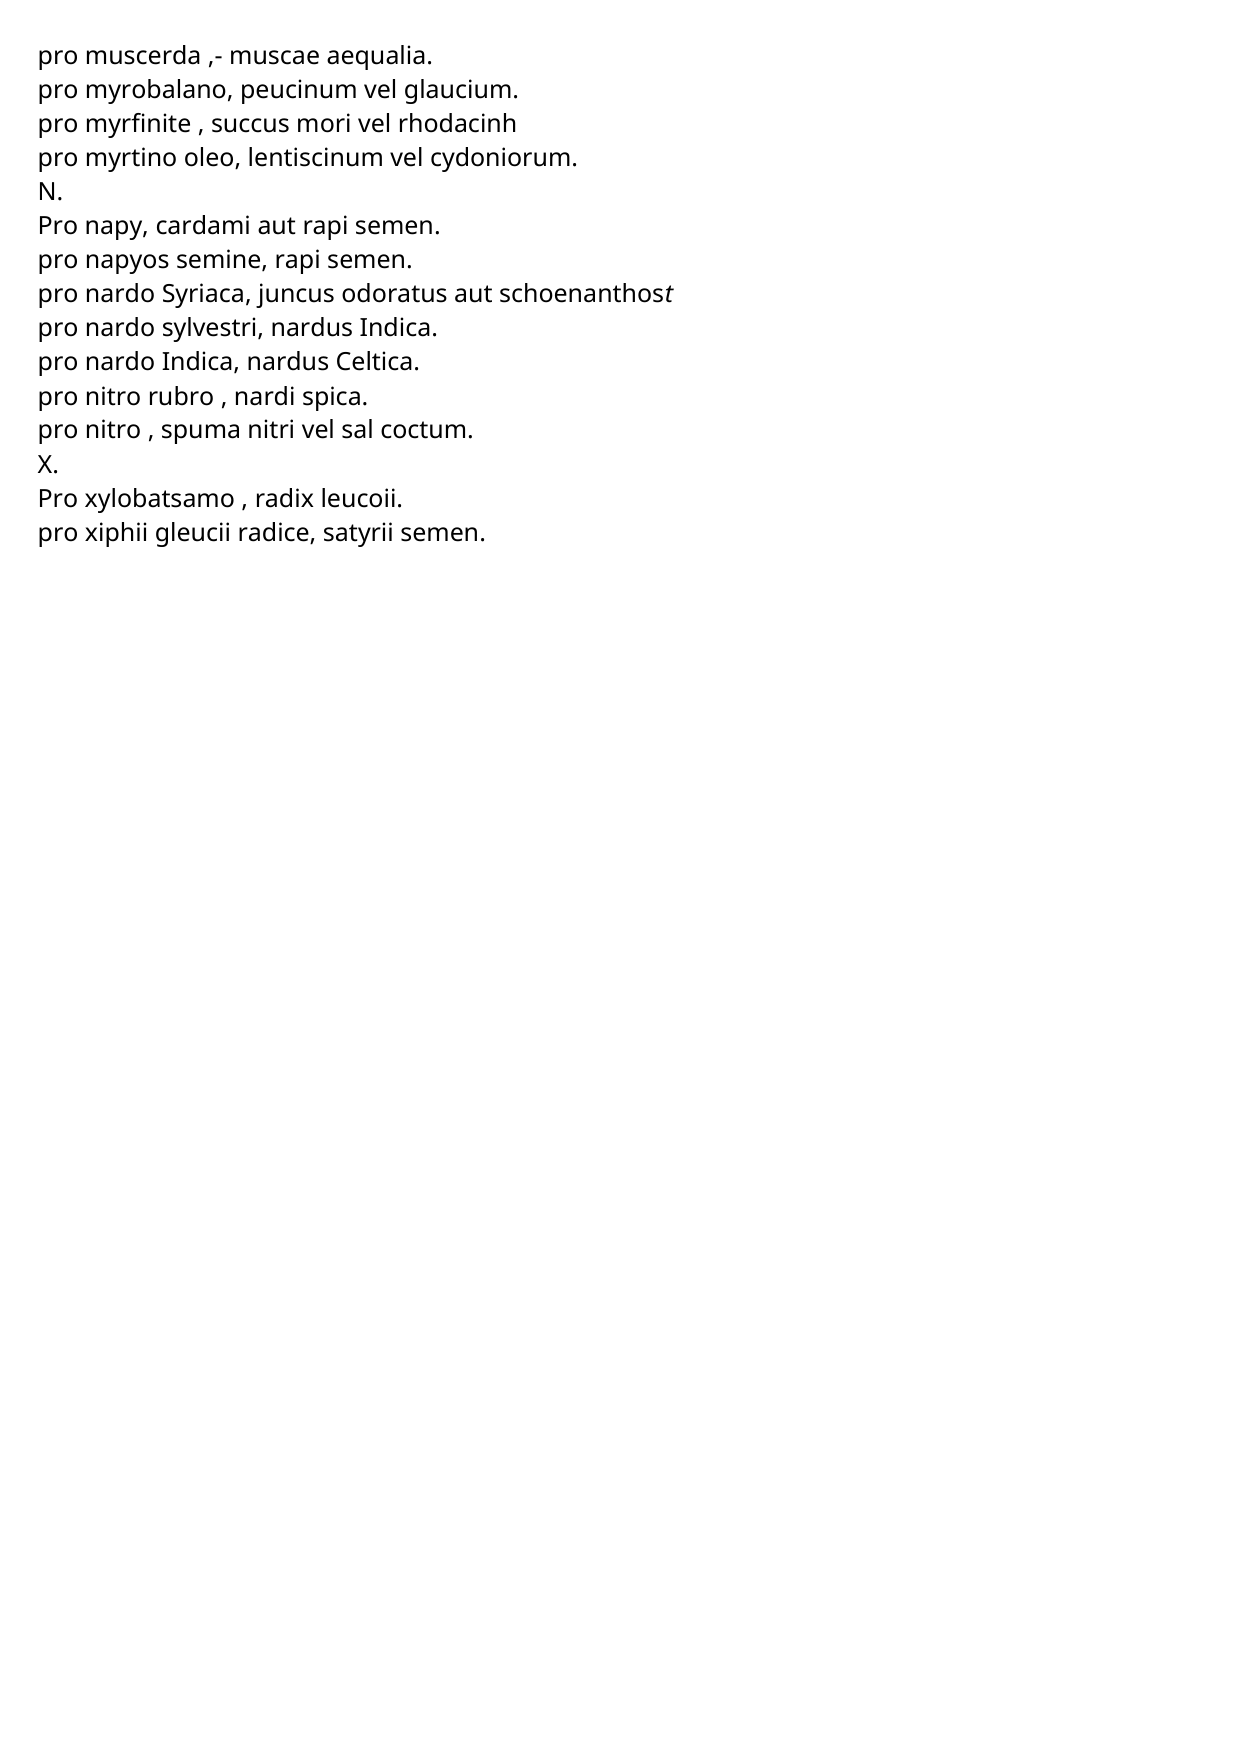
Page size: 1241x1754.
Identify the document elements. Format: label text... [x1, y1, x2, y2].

text N. [37, 174, 1203, 208]
text X. [37, 446, 1203, 480]
text pro muscerda ,- muscae aequalia. pro myrobalano, peucinum vel glaucium. pro myrfinite , succus mori vel rhodacinh pro myrtino oleo, lentiscinum vel cydoniorum. [37, 37, 1203, 174]
text Pro napy, cardami aut rapi semen. pro napyos semine, rapi semen. pro nardo Syriaca, juncus odoratus aut schoenanthost pro nardo sylvestri, nardus Indica. pro nardo Indica, nardus Celtica. pro nitro rubro , nardi spica. pro nitro , spuma nitri vel sal coctum. [37, 208, 1203, 446]
text Pro xylobatsamo , radix leucoii. pro xiphii gleucii radice, satyrii semen. [37, 480, 1203, 548]
